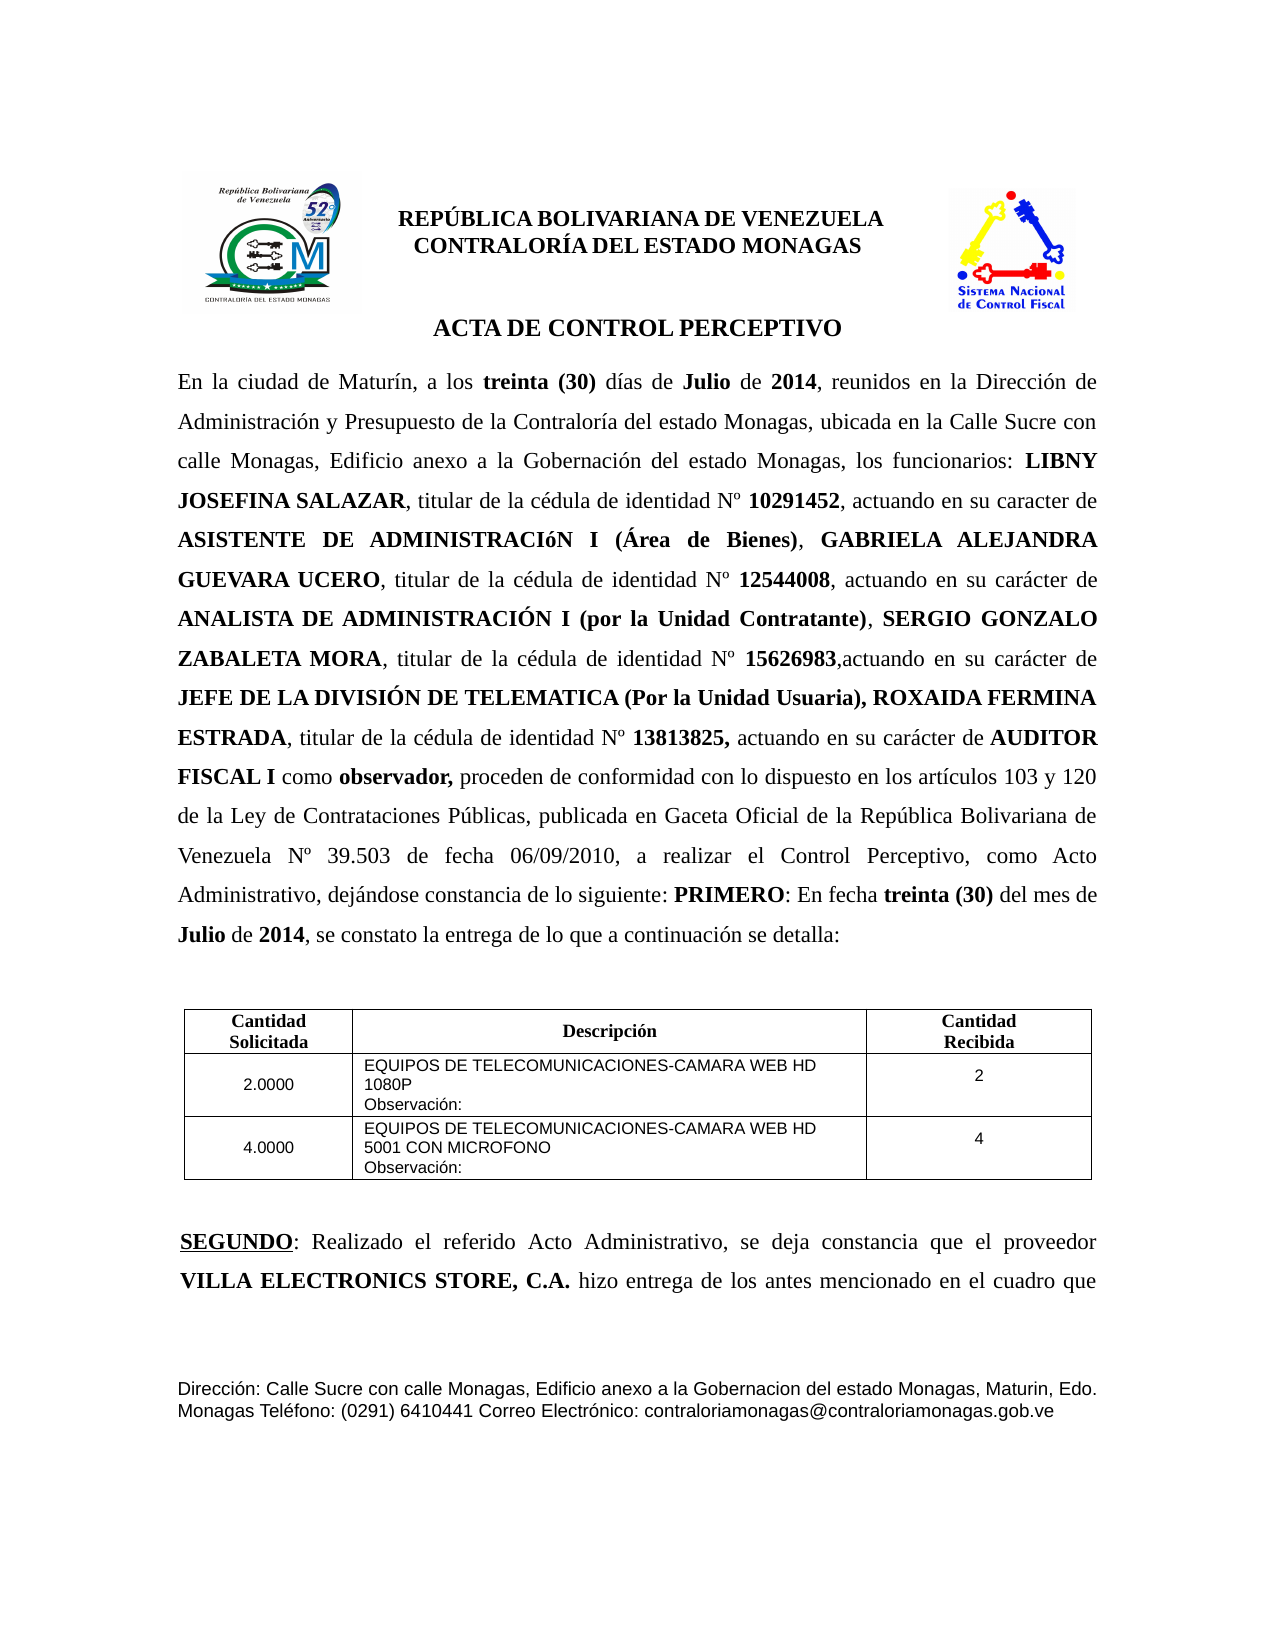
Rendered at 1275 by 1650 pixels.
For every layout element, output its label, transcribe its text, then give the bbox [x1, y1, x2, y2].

text SEGUNDO: Realizado el referido Acto Administrativo, se deja constancia que el proveedor VILLA ELECTRONICS STORE, C.A. hizo entrega de los antes mencionado en el cuadro que [180, 1228, 1098, 1294]
table_cell 2 [867, 1054, 1091, 1116]
table_cell EQUIPOS DE TELECOMUNICACIONES-CAMARA WEB HD 1080P Observación: [353, 1054, 866, 1116]
picture [182, 171, 363, 314]
table_cell 2.0000 [185, 1054, 352, 1116]
table_cell EQUIPOS DE TELECOMUNICACIONES-CAMARA WEB HD 5001 CON MICROFONO Observación: [353, 1117, 866, 1179]
table_cell 4.0000 [185, 1117, 352, 1179]
picture [948, 188, 1076, 312]
text ACTA DE CONTROL PERCEPTIVO [177, 313, 1098, 342]
table_header Cantidad Solicitada [185, 1010, 352, 1053]
text En la ciudad de Maturín, a los treinta (30) días de Julio de 2014, reunidos en la Dirección de Administración y Presupuesto de la Contraloría del estado Monagas, ubicada en la Calle Sucre con calle Monagas, Edificio anexo a la Gobernación del estado Monagas, los funcionarios: LIBNY JOSEFINA SALAZAR, titular de la cédula de identidad Nº 10291452, actuando en su caracter de ASISTENTE DE ADMINISTRACIóN I (Área de Bienes), GABRIELA ALEJANDRA GUEVARA UCERO, titular de la cédula de identidad Nº 12544008, actuando en su carácter de ANALISTA DE ADMINISTRACIÓN I (por la Unidad Contratante), SERGIO GONZALO ZABALETA MORA, titular de la cédula de identidad Nº 15626983,actuando en su carácter de JEFE DE LA DIVISIÓN DE TELEMATICA (Por la Unidad Usuaria), ROXAIDA FERMINA ESTRADA, titular de la cédula de identidad Nº 13813825, actuando en su carácter de AUDITOR FISCAL I como observador, proceden de conformidad con lo dispuesto en los artículos 103 y 120 de la Ley de Contrataciones Públicas, publicada en Gaceta Oficial de la República Bolivariana de Venezuela Nº 39.503 de fecha 06/09/2010, a realizar el Control Perceptivo, como Acto Administrativo, dejándose constancia de lo siguiente: PRIMERO: En fecha treinta (30) del mes de Julio de 2014, se constato la entrega de lo que a continuación se detalla: [177, 368, 1098, 947]
table_header Descripción [353, 1010, 866, 1053]
table_cell 4 [867, 1117, 1091, 1179]
table_header Cantidad Recibida [867, 1010, 1091, 1053]
